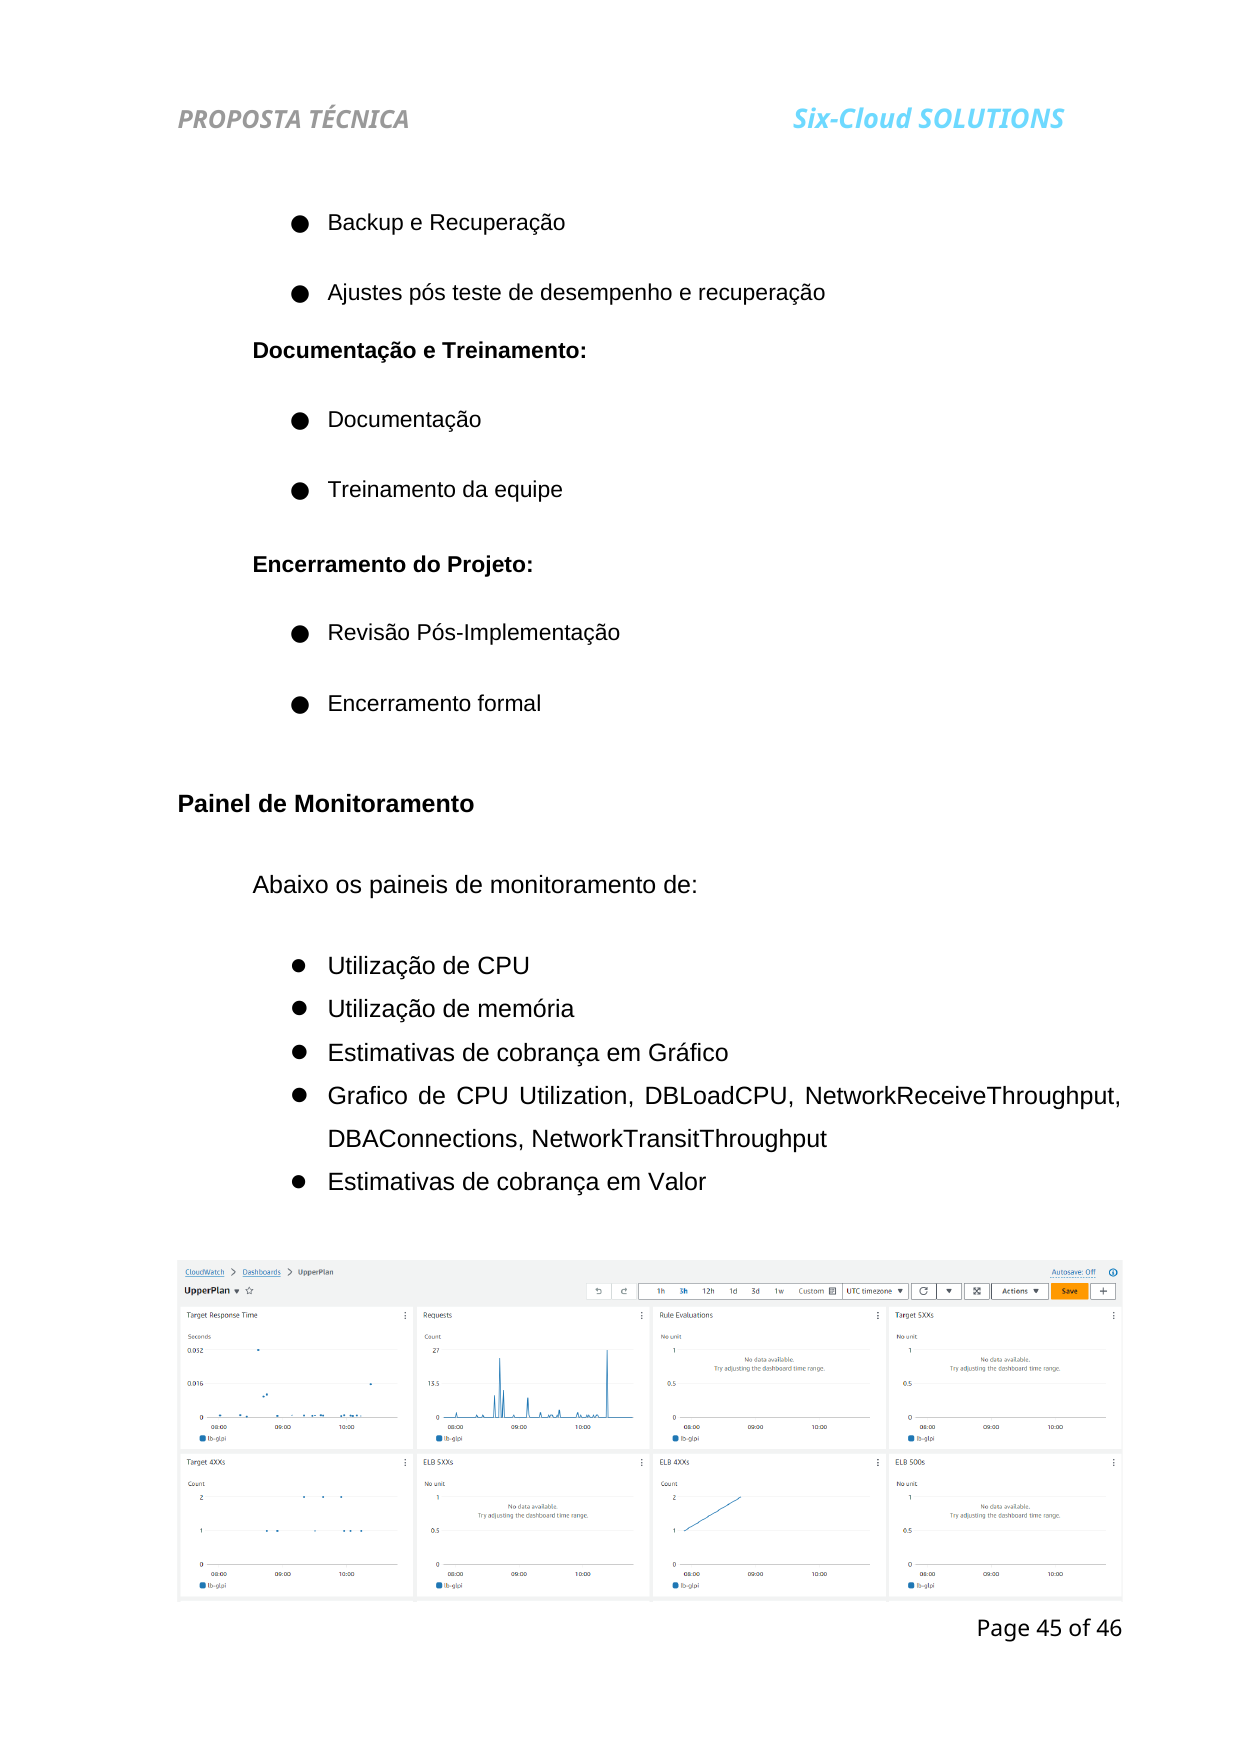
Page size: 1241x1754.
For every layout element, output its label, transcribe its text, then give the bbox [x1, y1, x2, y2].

text Abaixo os paineis de monitoramento de: [252, 870, 1122, 899]
text Painel de Monitoramento [177, 789, 1122, 818]
list Estimativas de cobrança em Valor [290, 1167, 1122, 1196]
list Utilização de memória [290, 994, 1122, 1023]
list Encerramento formal [290, 677, 1121, 724]
text Encerramento do Projeto: [252, 551, 1121, 577]
list Documentação [290, 393, 1121, 440]
text Documentação e Treinamento: [252, 337, 1121, 363]
list Backup e Recuperação [290, 196, 1121, 243]
list Ajustes pós teste de desempenho e recuperação [290, 266, 1121, 313]
list Grafico de CPU Utilization, DBLoadCPU, NetworkReceiveThroughput, DBAConnections, NetworkTransitThroughput [290, 1081, 1122, 1153]
list Revisão Pós-Implementação [290, 607, 1121, 654]
picture [177, 1260, 1123, 1602]
list Estimativas de cobrança em Gráfico [290, 1038, 1122, 1066]
list Utilização de CPU [290, 951, 1122, 980]
list Treinamento da equipe [290, 463, 1121, 510]
